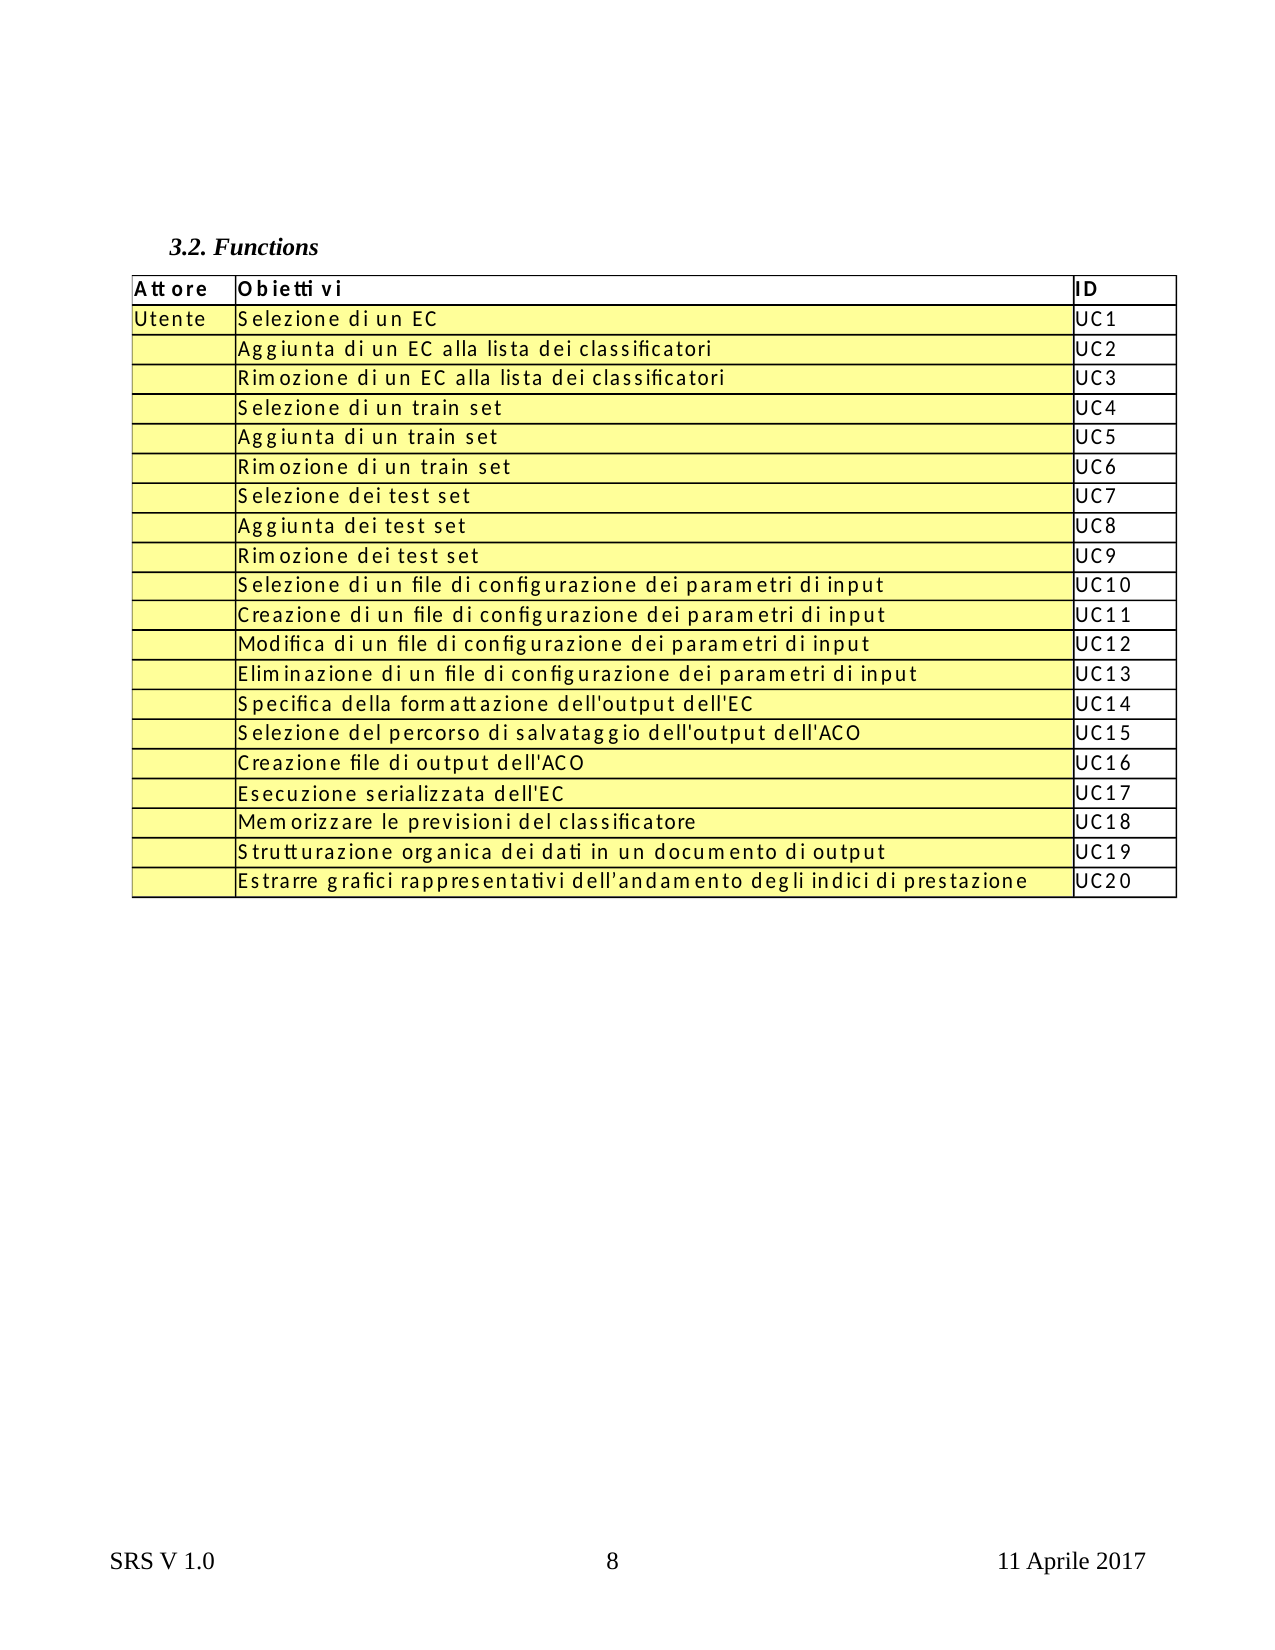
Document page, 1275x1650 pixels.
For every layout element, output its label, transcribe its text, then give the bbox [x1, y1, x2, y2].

subtitle 3.2. Functions [109, 232, 1162, 261]
